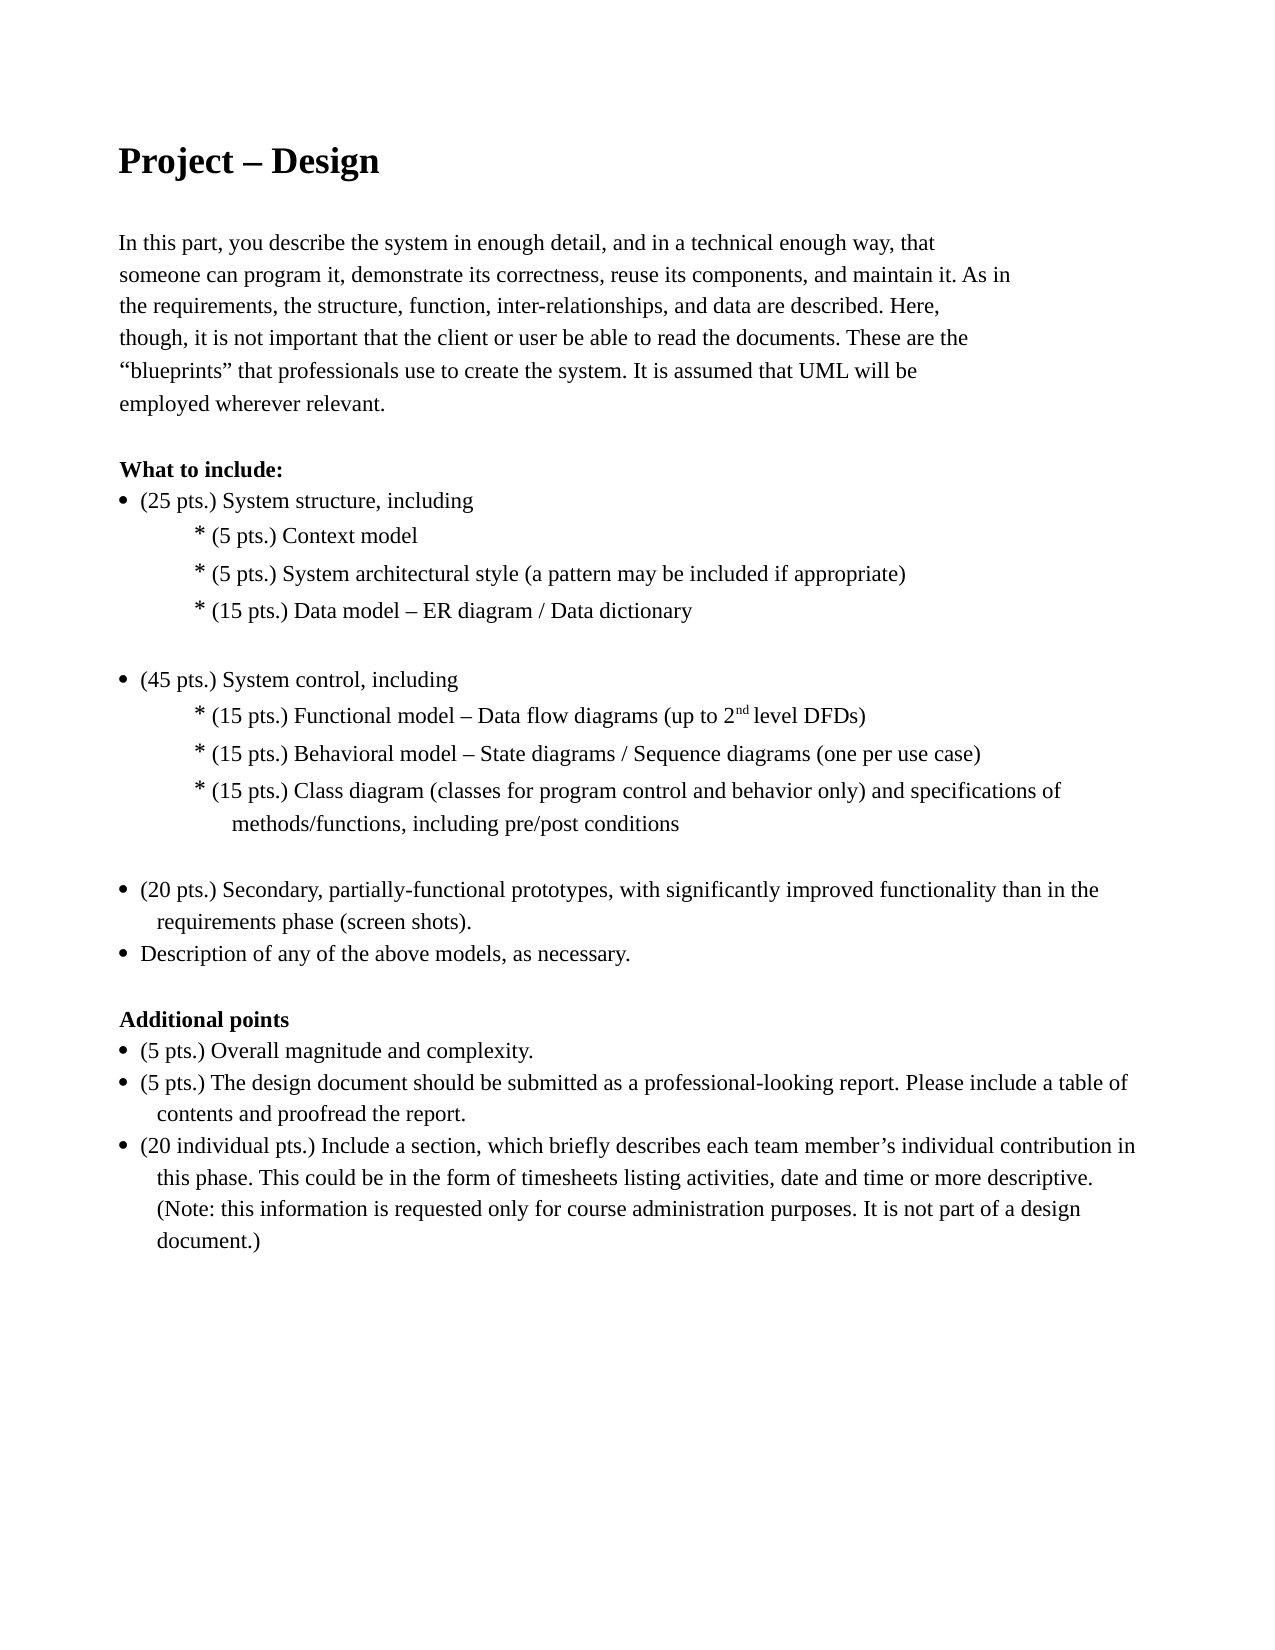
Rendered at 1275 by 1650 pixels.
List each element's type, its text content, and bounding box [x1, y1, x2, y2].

text · (25 pts.) System structure, including [119, 487, 1157, 514]
subtitle Project – Design [118, 139, 1157, 182]
text * (5 pts.) System architectural style (a pattern may be included if appropriate) [194, 556, 1157, 588]
text · Description of any of the above models, as necessary. [119, 940, 1157, 966]
text someone can program it, demonstrate its correctness, reuse its components, and maintain it. As in [118, 261, 1157, 287]
text · (5 pts.) Overall magnitude and complexity. [119, 1037, 1157, 1064]
text * (15 pts.) Behavioral model – State diagrams / Sequence diagrams (one per use case) [194, 737, 1157, 768]
text · (5 pts.) The design document should be submitted as a professional-looking report. Please include a table of contents and proofread the report. [119, 1069, 1157, 1127]
text · (20 individual pts.) Include a section, which briefly describes each team member’s individual contribution in this phase. This could be in the form of timesheets listing activities, date and time or more descriptive. (Note: this information is requested only for course administration purposes. It is not part of a design document.) [119, 1132, 1157, 1253]
text * (15 pts.) Functional model – Data flow diagrams (up to 2nd level DFDs) [194, 697, 1157, 730]
text “blueprints” that professionals use to create the system. It is assumed that UML will be [118, 355, 1157, 384]
text * (15 pts.) Class diagram (classes for program control and behavior only) and specifications of methods/functions, including pre/post conditions [194, 774, 1157, 837]
text * (5 pts.) Context model [194, 519, 1157, 550]
text though, it is not important that the client or user be able to read the documents. These are the [118, 324, 1157, 350]
text the requirements, the structure, function, inter-relationships, and data are described. Here, [118, 292, 1157, 318]
text What to include: [118, 456, 1157, 482]
text · (45 pts.) System control, including [119, 666, 1157, 692]
text · (20 pts.) Secondary, partially-functional prototypes, with significantly improved functionality than in the requirements phase (screen shots). [119, 877, 1157, 934]
text In this part, you describe the system in enough detail, and in a technical enough way, that [118, 229, 1157, 255]
text employed wherever relevant. [118, 390, 1157, 416]
text Additional points [118, 1006, 1157, 1032]
text * (15 pts.) Data model – ER diagram / Data dictionary [194, 594, 1157, 625]
